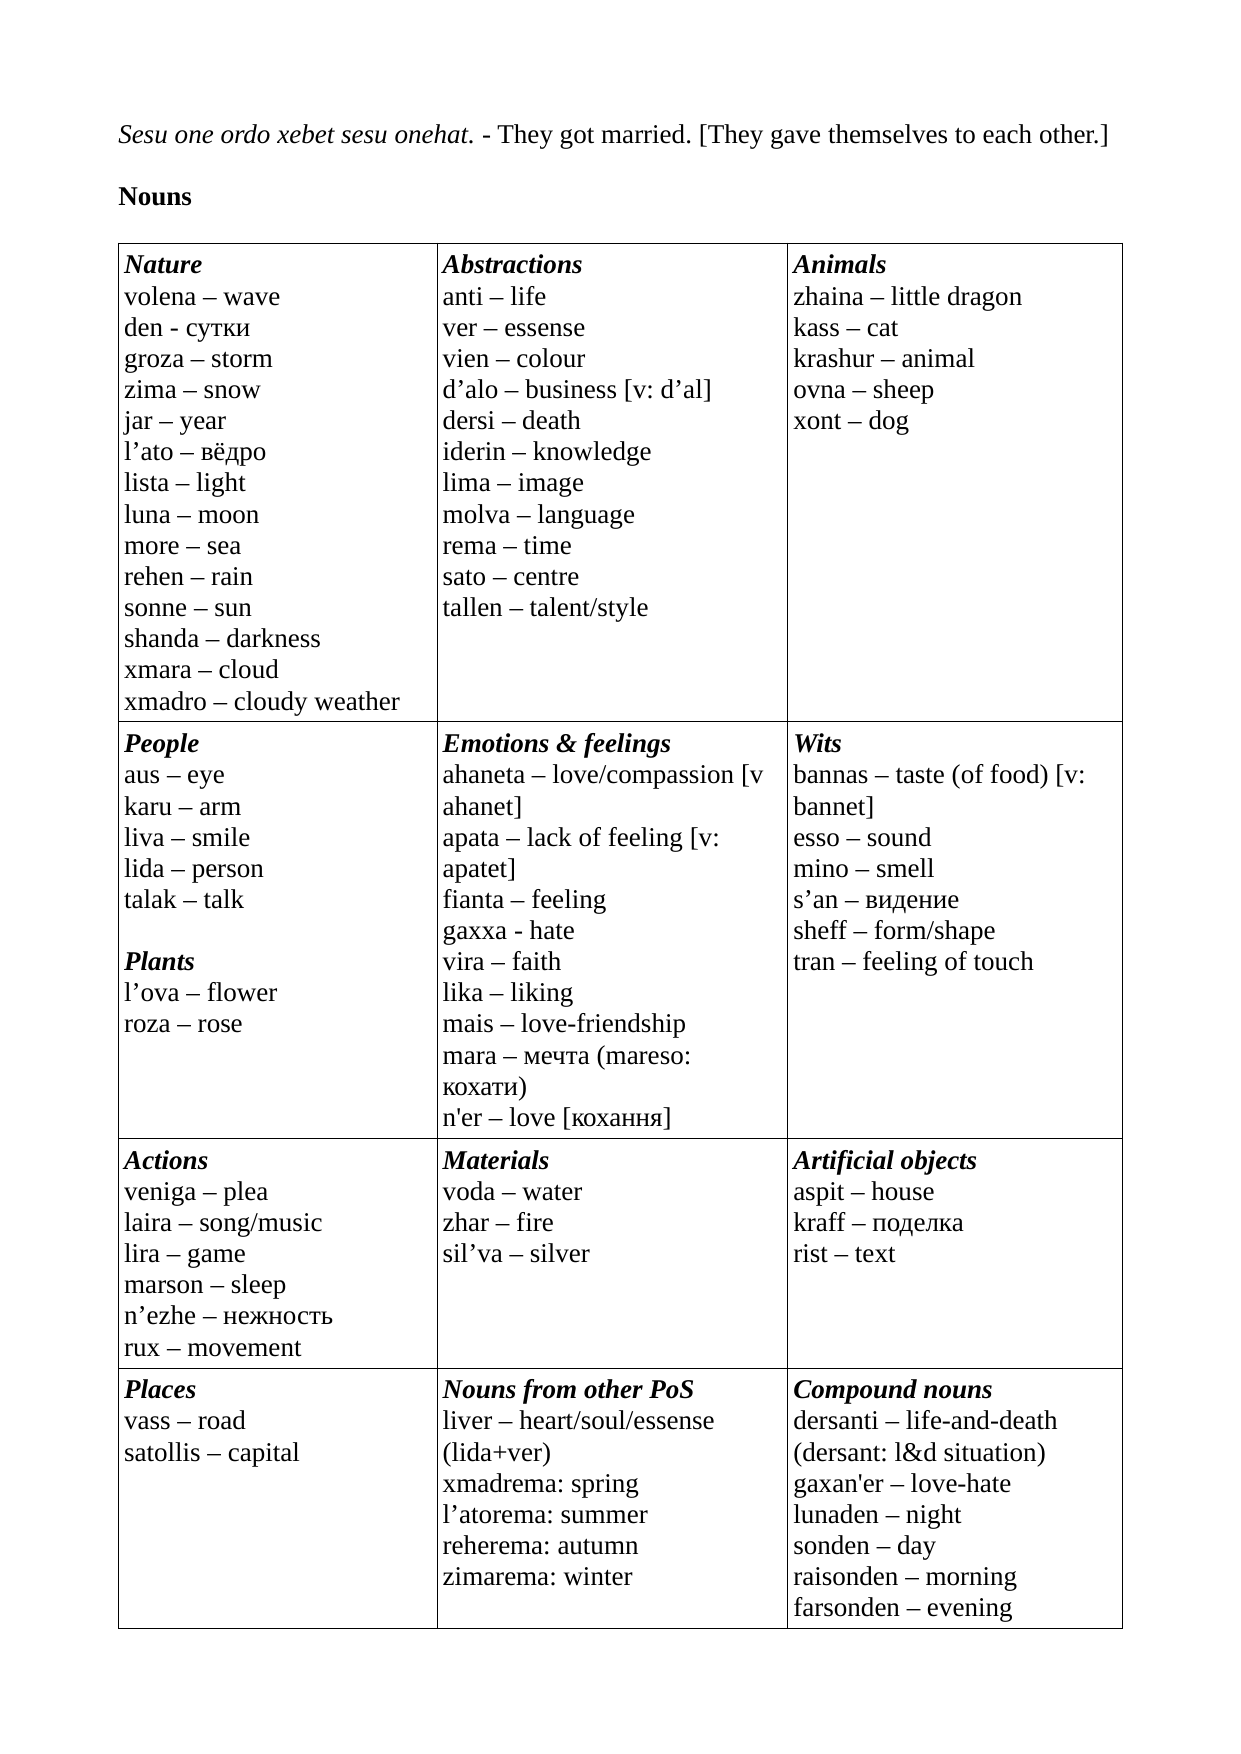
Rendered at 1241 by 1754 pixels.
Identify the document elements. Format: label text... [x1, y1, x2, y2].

text Nouns [118, 180, 1122, 212]
table_cell Artificial objects aspit – house kraff – поделка rist – text [788, 1139, 1122, 1367]
table_cell Emotions & feelings ahaneta – love/compassion [v ahanet] apata – lack of feeling [v: apatet] fianta – feeling gaxxa - hate vira – faith lika – liking mais – love-friendship mara – мечта (mareso: кохати) n'er – love [кохання] [438, 722, 787, 1138]
table_cell Compound nouns dersanti – life-and-death (dersant: l&d situation) gaxan'er – love-hate lunaden – night sonden – day raisonden – morning farsonden – evening [788, 1369, 1122, 1628]
table_cell Nouns from other PoS liver – heart/soul/essense (lida+ver) xmadrema: spring l’atorema: summer reherema: autumn zimarema: winter [438, 1369, 787, 1628]
table_cell Places vass – road satollis – capital [119, 1369, 437, 1628]
text Sesu one ordo xebet sesu onehat. - They got married. [They gave themselves to each other.] [118, 118, 1122, 149]
table_cell Materials voda – water zhar – fire sil’va – silver [438, 1139, 787, 1367]
table_cell People aus – eye karu – arm liva – smile lida – person talak – talk Plants l’ova – flower roza – rose [119, 722, 437, 1138]
table_cell Wits bannas – taste (of food) [v: bannet] esso – sound mino – smell s’an – видение sheff – form/shape tran – feeling of touch [788, 722, 1122, 1138]
table_header Abstractions anti – life ver – essense vien – colour d’alo – business [v: d’al] dersi – death iderin – knowledge lima – image molva – language rema – time sato – centre tallen – talent/style [438, 244, 787, 721]
table_header Animals zhaina – little dragon kass – cat krashur – animal ovna – sheep xont – dog [788, 244, 1122, 721]
table_header Nature volena – wave den - сутки groza – storm zima – snow jar – year l’ato – вёдро lista – light luna – moon more – sea rehen – rain sonne – sun shanda – darkness xmara – cloud xmadro – cloudy weather [119, 244, 437, 721]
table_cell Actions veniga – plea laira – song/music lira – game marson – sleep n’ezhe – нежность rux – movement [119, 1139, 437, 1367]
